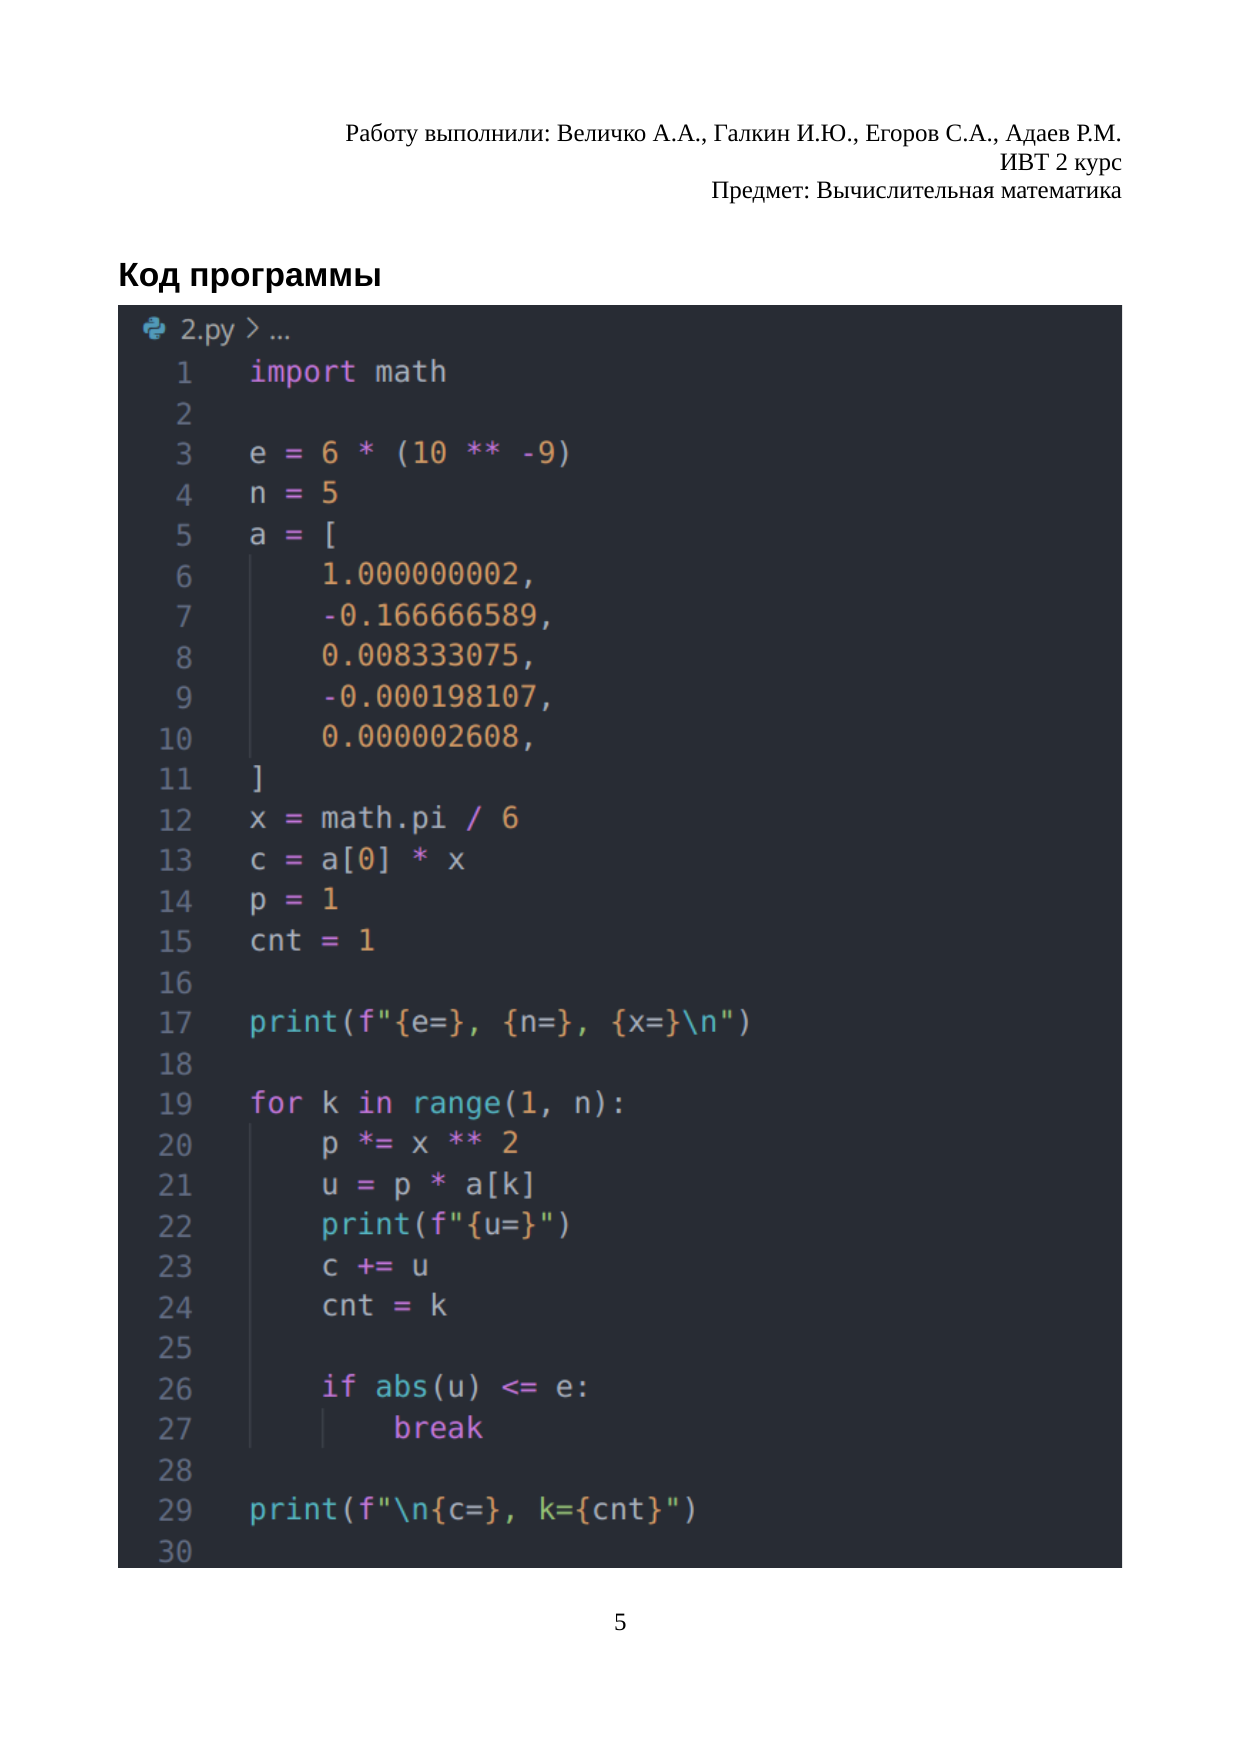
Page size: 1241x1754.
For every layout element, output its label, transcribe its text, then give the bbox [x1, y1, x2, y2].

subtitle Код программы [118, 255, 1122, 293]
picture [118, 305, 1123, 1568]
